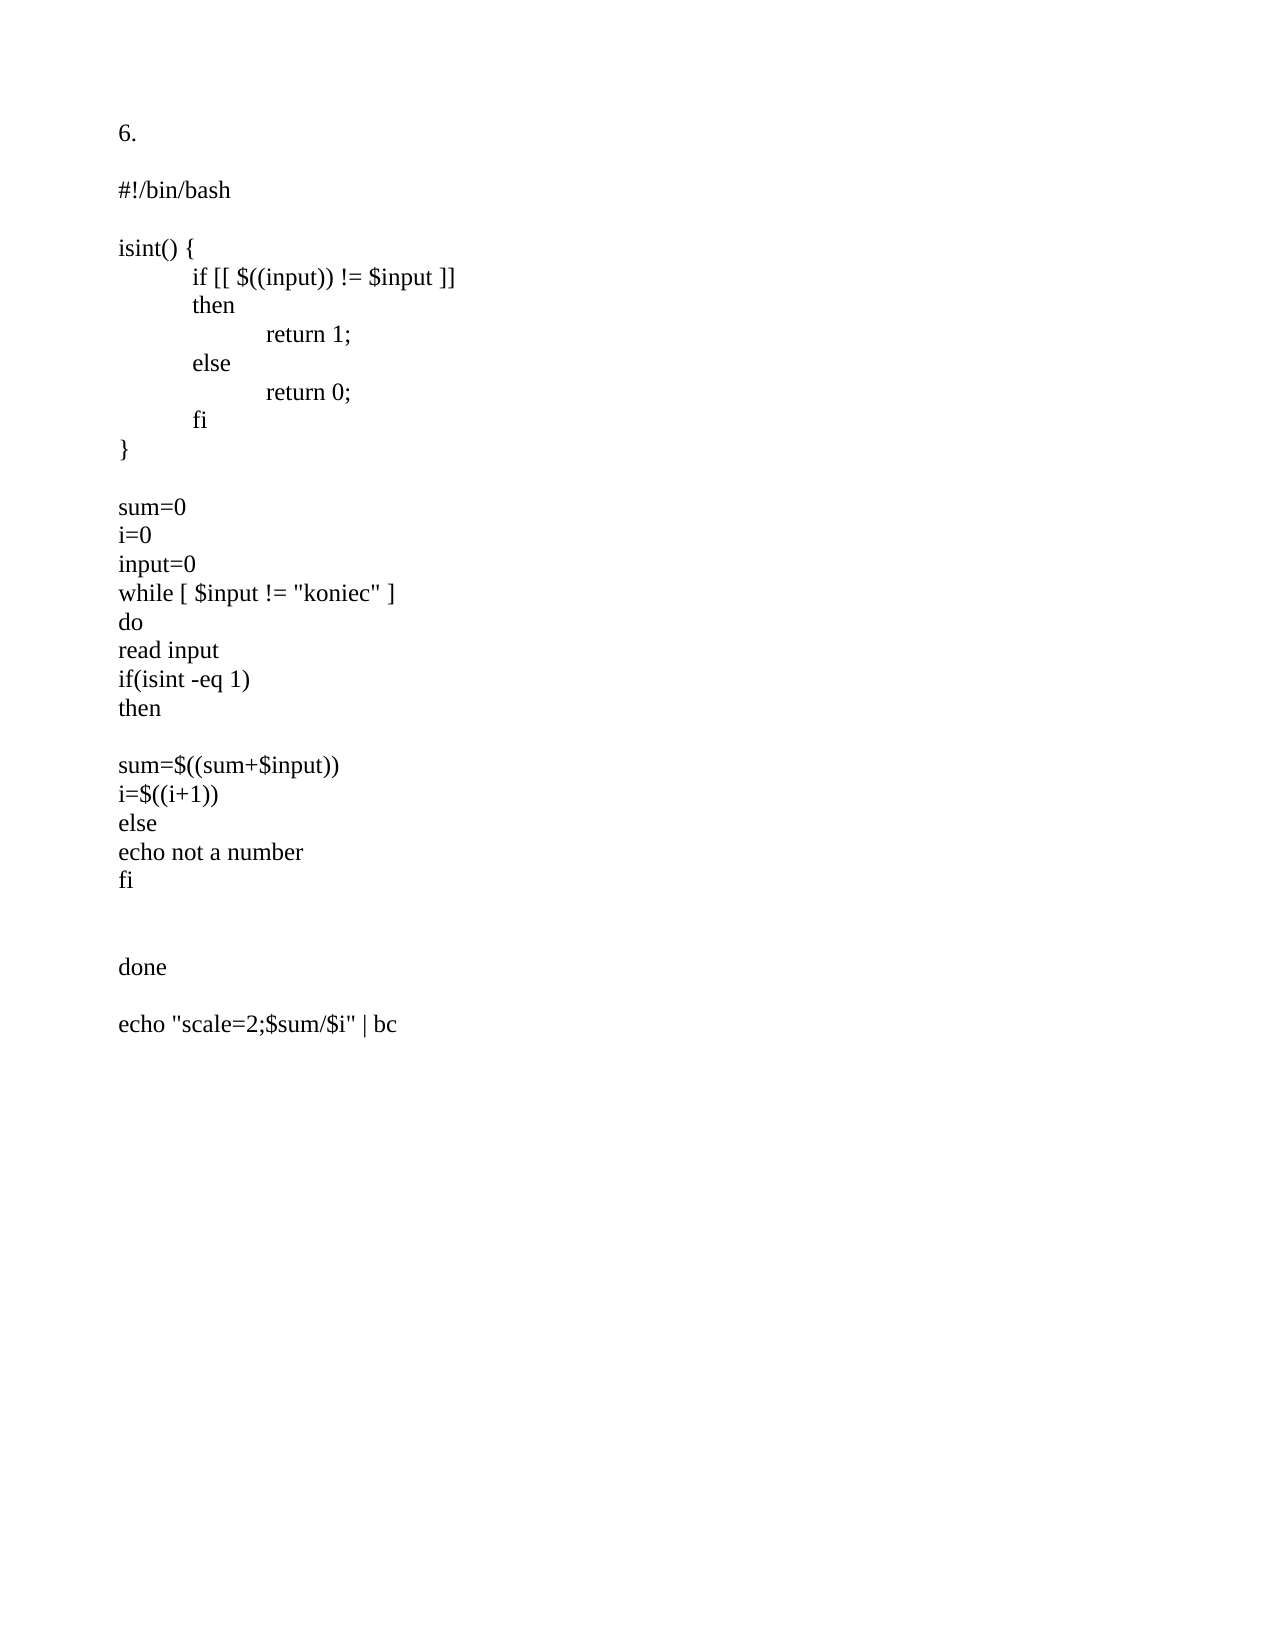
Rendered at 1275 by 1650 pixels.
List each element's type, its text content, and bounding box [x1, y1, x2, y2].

text fi [118, 406, 1157, 434]
text fi [118, 866, 1157, 894]
text echo "scale=2;$sum/$i" | bc [118, 1009, 1157, 1038]
text read input [118, 636, 1157, 664]
text } [118, 434, 1157, 463]
text i=0 [118, 521, 1157, 549]
text if [[ $((input)) != $input ]] [118, 262, 1157, 291]
text then [118, 693, 1157, 722]
text #!/bin/bash [118, 176, 1157, 204]
text i=$((i+1)) [118, 779, 1157, 808]
text return 1; [118, 319, 1157, 348]
text sum=$((sum+$input)) [118, 751, 1157, 779]
text done [118, 952, 1157, 981]
text isint() { [118, 233, 1157, 262]
text then [118, 291, 1157, 319]
text return 0; [118, 377, 1157, 406]
text else [118, 348, 1157, 377]
text else [118, 808, 1157, 837]
text 6. [118, 118, 1157, 147]
text do [118, 607, 1157, 636]
text sum=0 [118, 492, 1157, 521]
text input=0 [118, 549, 1157, 578]
text echo not a number [118, 837, 1157, 866]
text while [ $input != "koniec" ] [118, 578, 1157, 607]
text if(isint -eq 1) [118, 664, 1157, 693]
